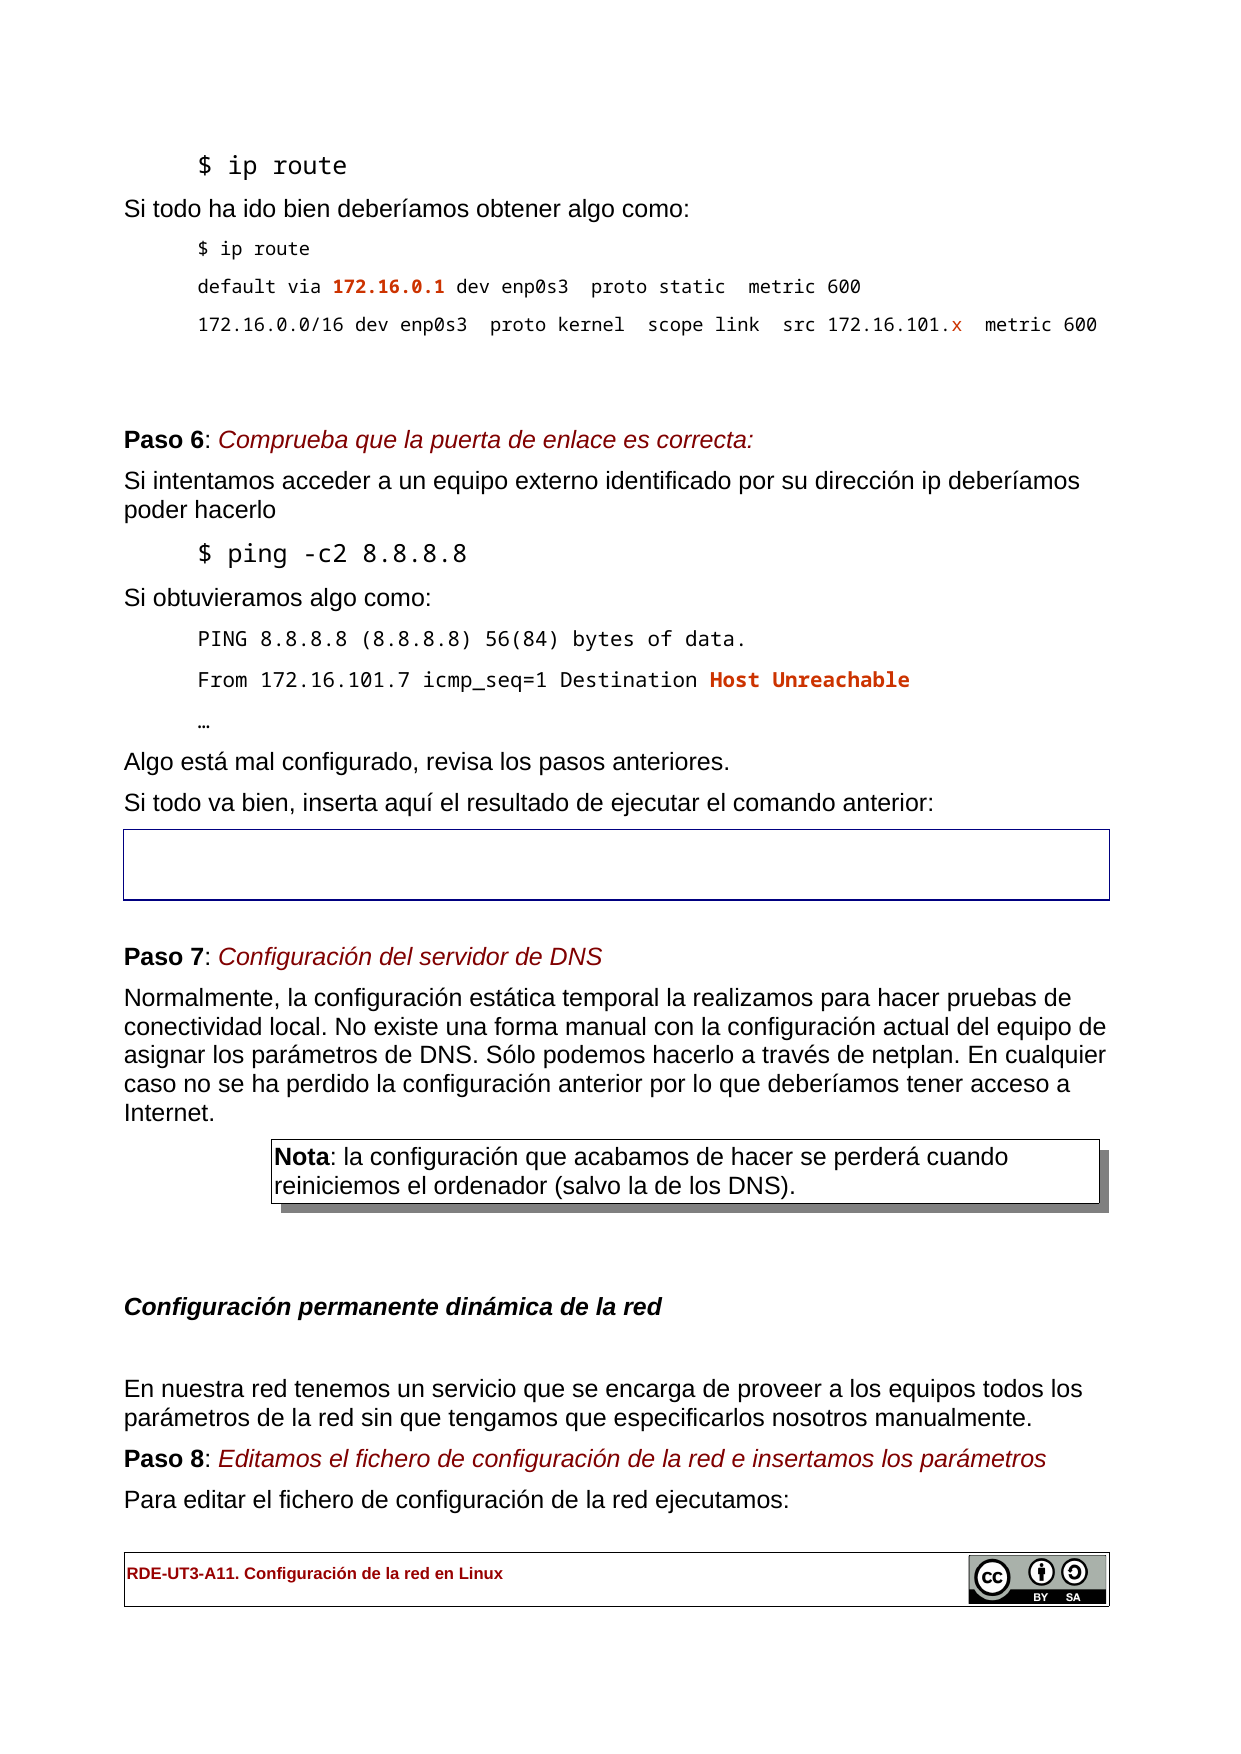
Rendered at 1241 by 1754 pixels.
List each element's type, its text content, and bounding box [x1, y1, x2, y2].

text Si todo ha ido bien deberíamos obtener algo como: [123, 194, 1109, 223]
text Paso 7: Configuración del servidor de DNS [123, 942, 1109, 970]
table_header [124, 830, 1109, 899]
text Si obtuvieramos algo como: [123, 583, 1109, 611]
text Nota: la configuración que acabamos de hacer se perderá cuando reiniciemos el ordenador (salvo la de los DNS). [272, 1140, 1099, 1203]
text Si todo va bien, inserta aquí el resultado de ejecutar el comando anterior: [123, 788, 1109, 817]
text Normalmente, la configuración estática temporal la realizamos para hacer pruebas de conectividad local. No existe una forma manual con la configuración actual del equipo de asignar los parámetros de DNS. Sólo podemos hacerlo a través de netplan. En cualquier caso no se ha perdido la configuración anterior por lo que deberíamos tener acceso a Internet. [123, 983, 1109, 1127]
text default via 172.16.0.1 dev enp0s3 proto static metric 600 [197, 273, 1109, 299]
text Paso 8: Editamos el fichero de configuración de la red e insertamos los parámetros [123, 1444, 1109, 1473]
text Paso 6: Comprueba que la puerta de enlace es correcta: [123, 425, 1109, 453]
text $ ip route [197, 235, 1109, 261]
text Algo está mal configurado, revisa los pasos anteriores. [123, 747, 1109, 775]
text $ ping -c2 8.8.8.8 [197, 536, 1109, 570]
subtitle Configuración permanente dinámica de la red [123, 1292, 1109, 1320]
text 172.16.0.0/16 dev enp0s3 proto kernel scope link src 172.16.101.x metric 600 [197, 311, 1109, 371]
text Si intentamos acceder a un equipo externo identificado por su dirección ip deberíamos poder hacerlo [123, 466, 1109, 523]
text PING 8.8.8.8 (8.8.8.8) 56(84) bytes of data. [197, 624, 1109, 652]
text En nuestra red tenemos un servicio que se encarga de proveer a los equipos todos los parámetros de la red sin que tengamos que especificarlos nosotros manualmente. [123, 1374, 1109, 1432]
text $ ip route [123, 148, 1109, 182]
picture [968, 1555, 1107, 1604]
text … [197, 706, 1109, 734]
text From 172.16.101.7 icmp_seq=1 Destination Host Unreachable [197, 665, 1109, 693]
text Para editar el fichero de configuración de la red ejecutamos: [123, 1485, 1109, 1514]
